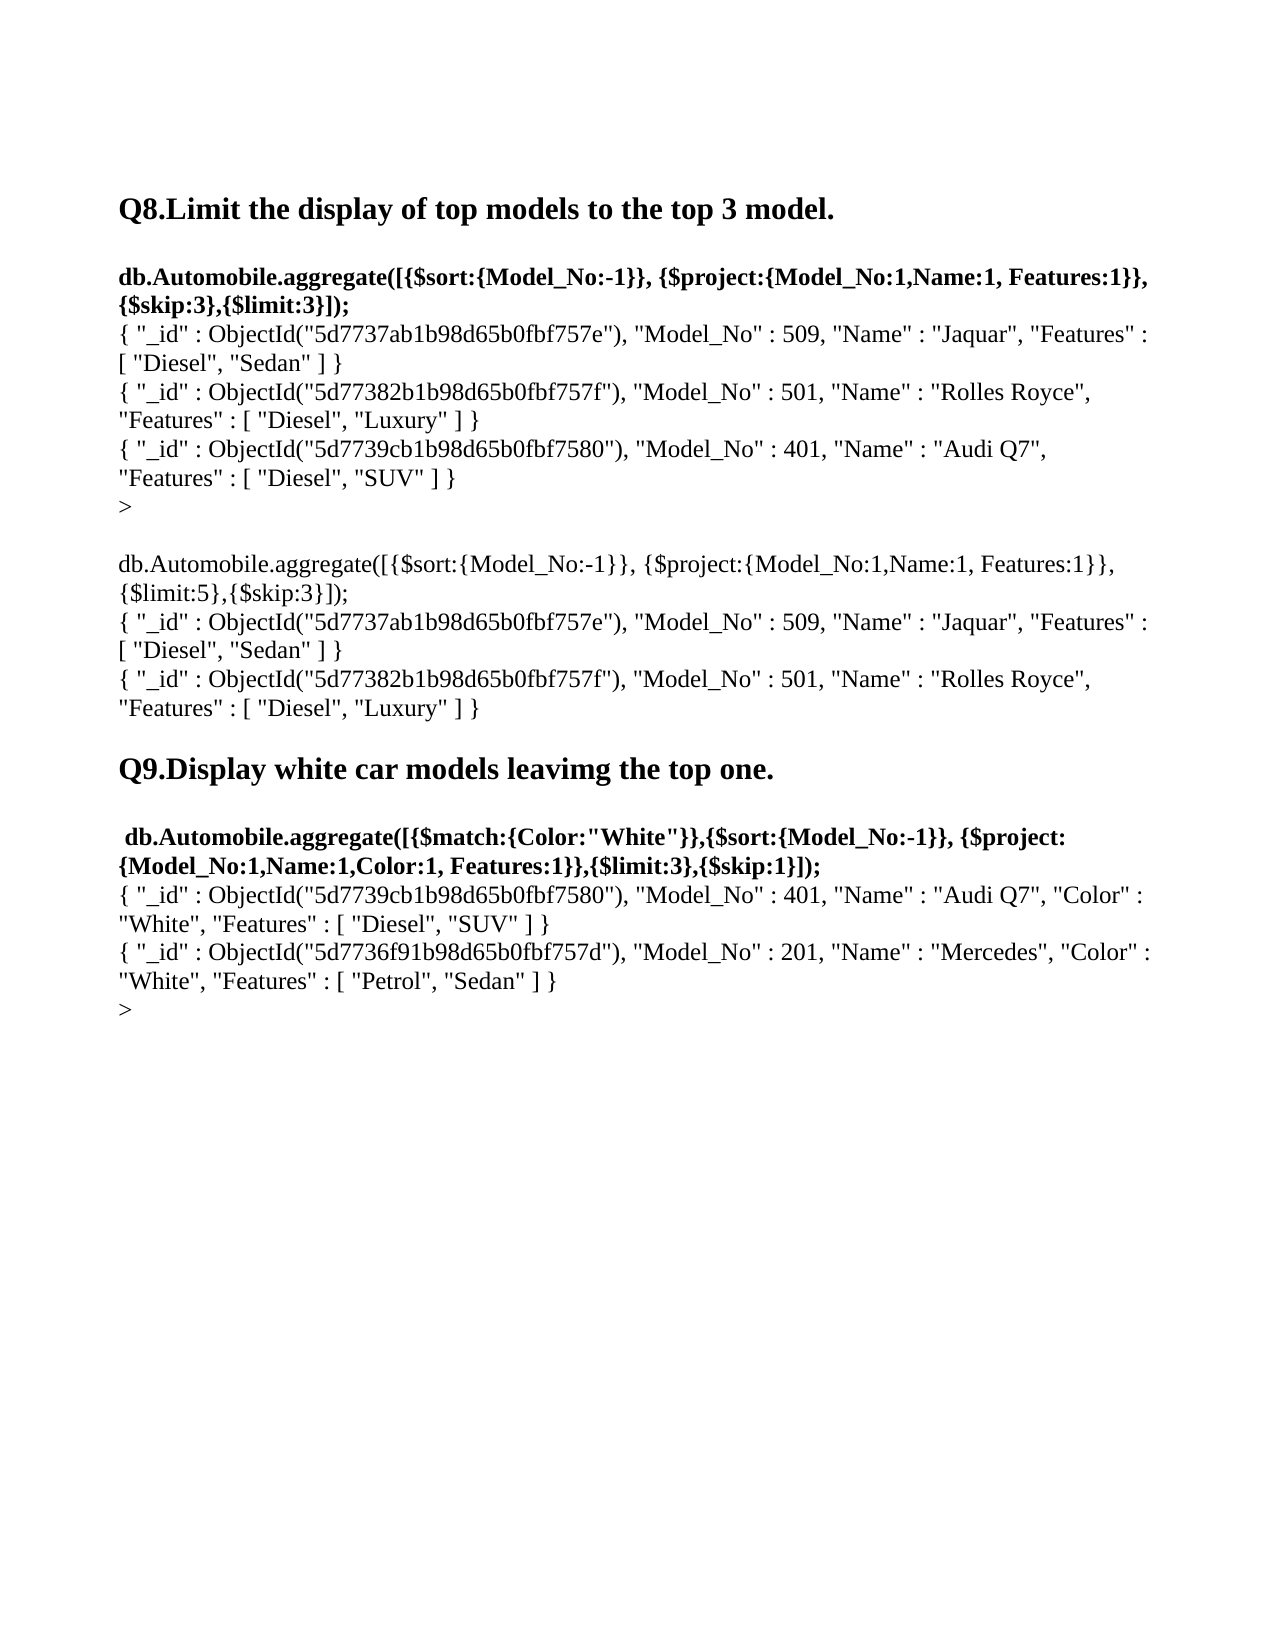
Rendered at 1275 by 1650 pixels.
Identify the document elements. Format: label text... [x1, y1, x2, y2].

text { "_id" : ObjectId("5d7736f91b98d65b0fbf757d"), "Model_No" : 201, "Name" : "Mercedes", "Color" : "White", "Features" : [ "Petrol", "Sedan" ] } [118, 937, 1157, 995]
text db.Automobile.aggregate([{$match:{Color:"White"}},{$sort:{Model_No:-1}}, {$project:{Model_No:1,Name:1,Color:1, Features:1}},{$limit:3},{$skip:1}]); [118, 822, 1157, 880]
text > [118, 995, 1157, 1024]
text { "_id" : ObjectId("5d7739cb1b98d65b0fbf7580"), "Model_No" : 401, "Name" : "Audi Q7", "Features" : [ "Diesel", "SUV" ] } [118, 434, 1157, 492]
text Q9.Display white car models leavimg the top one. [118, 751, 1157, 787]
text { "_id" : ObjectId("5d77382b1b98d65b0fbf757f"), "Model_No" : 501, "Name" : "Rolles Royce", "Features" : [ "Diesel", "Luxury" ] } [118, 377, 1157, 434]
text Q8.Limit the display of top models to the top 3 model. [118, 190, 1157, 226]
text { "_id" : ObjectId("5d7737ab1b98d65b0fbf757e"), "Model_No" : 509, "Name" : "Jaquar", "Features" : [ "Diesel", "Sedan" ] } [118, 319, 1157, 377]
text { "_id" : ObjectId("5d7737ab1b98d65b0fbf757e"), "Model_No" : 509, "Name" : "Jaquar", "Features" : [ "Diesel", "Sedan" ] } [118, 607, 1157, 664]
text > [118, 492, 1157, 521]
text db.Automobile.aggregate([{$sort:{Model_No:-1}}, {$project:{Model_No:1,Name:1, Features:1}},{$skip:3},{$limit:3}]); [118, 262, 1157, 319]
text { "_id" : ObjectId("5d77382b1b98d65b0fbf757f"), "Model_No" : 501, "Name" : "Rolles Royce", "Features" : [ "Diesel", "Luxury" ] } [118, 664, 1157, 722]
text db.Automobile.aggregate([{$sort:{Model_No:-1}}, {$project:{Model_No:1,Name:1, Features:1}},{$limit:5},{$skip:3}]); [118, 549, 1157, 607]
text { "_id" : ObjectId("5d7739cb1b98d65b0fbf7580"), "Model_No" : 401, "Name" : "Audi Q7", "Color" : "White", "Features" : [ "Diesel", "SUV" ] } [118, 880, 1157, 937]
